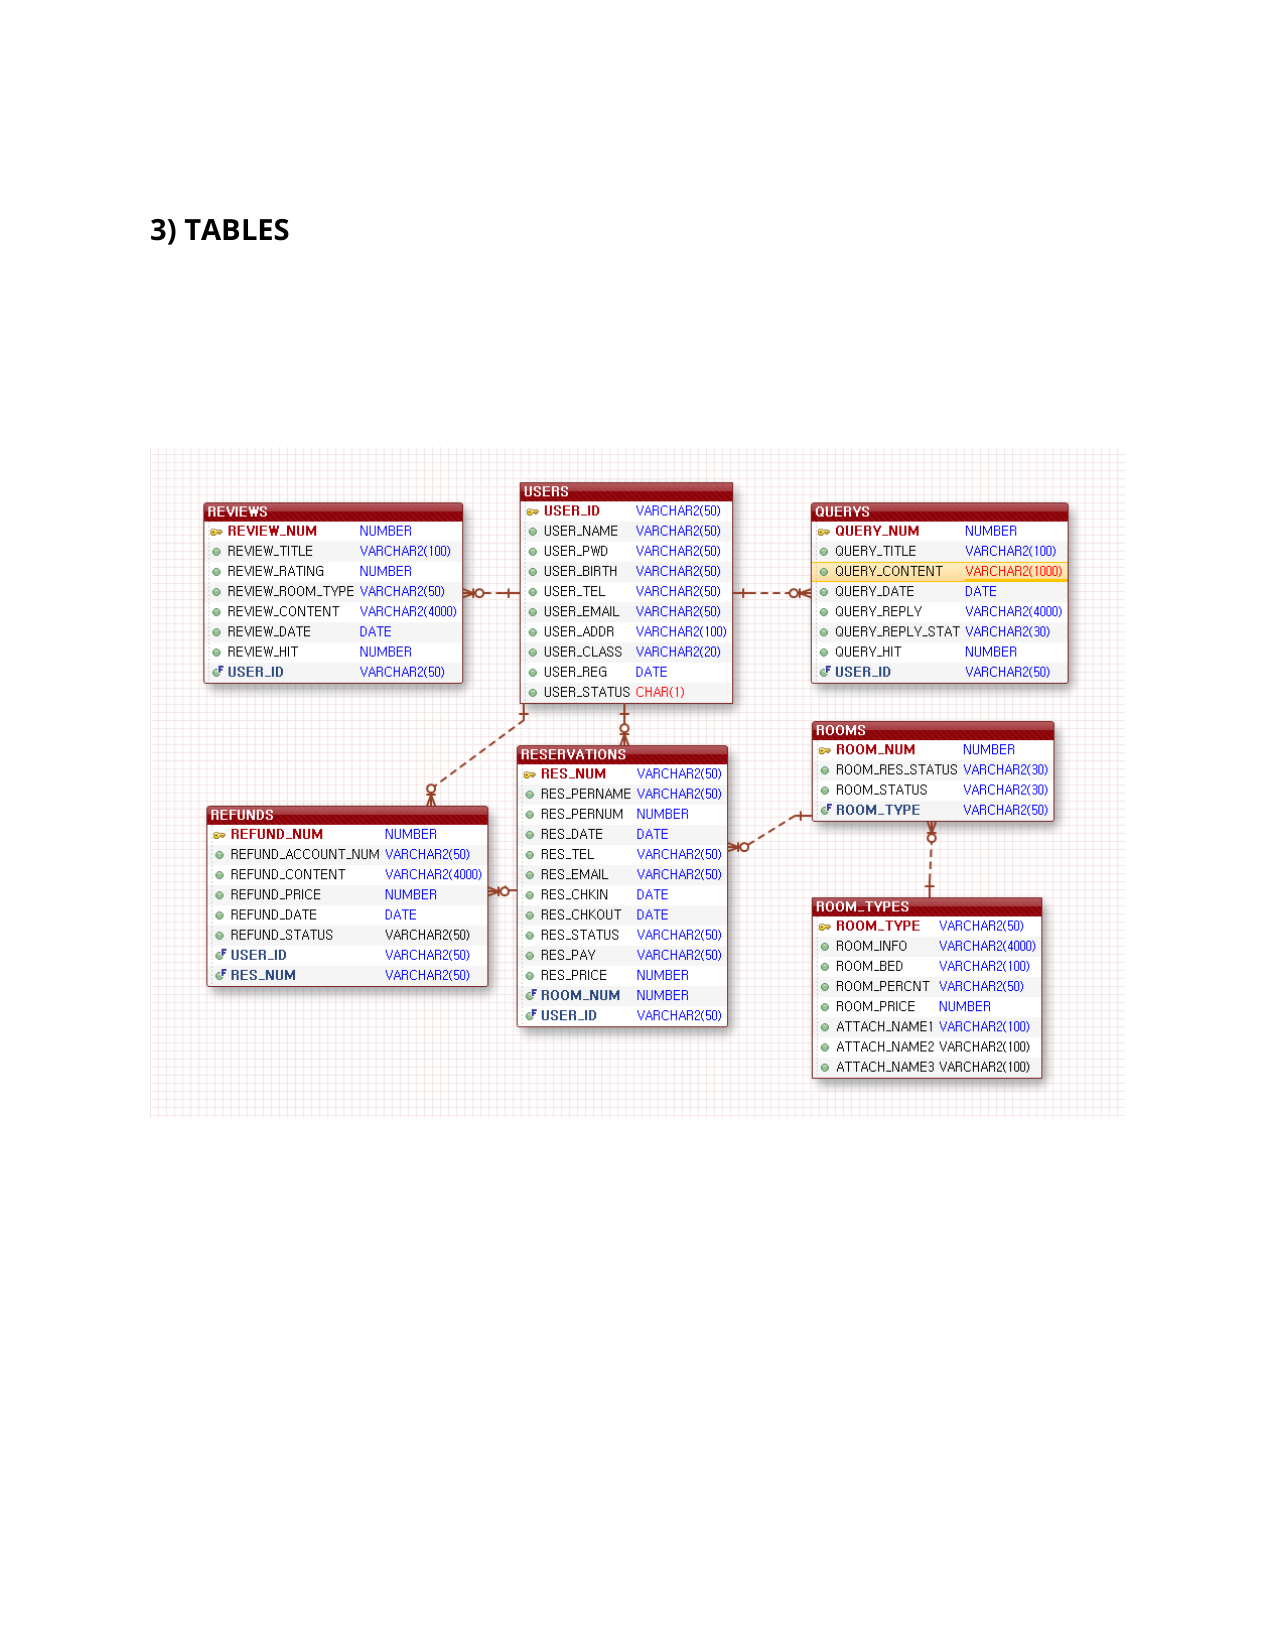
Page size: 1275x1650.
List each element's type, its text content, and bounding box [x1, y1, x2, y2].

picture [150, 447, 1125, 1118]
text 3) TABLES [150, 209, 1125, 249]
